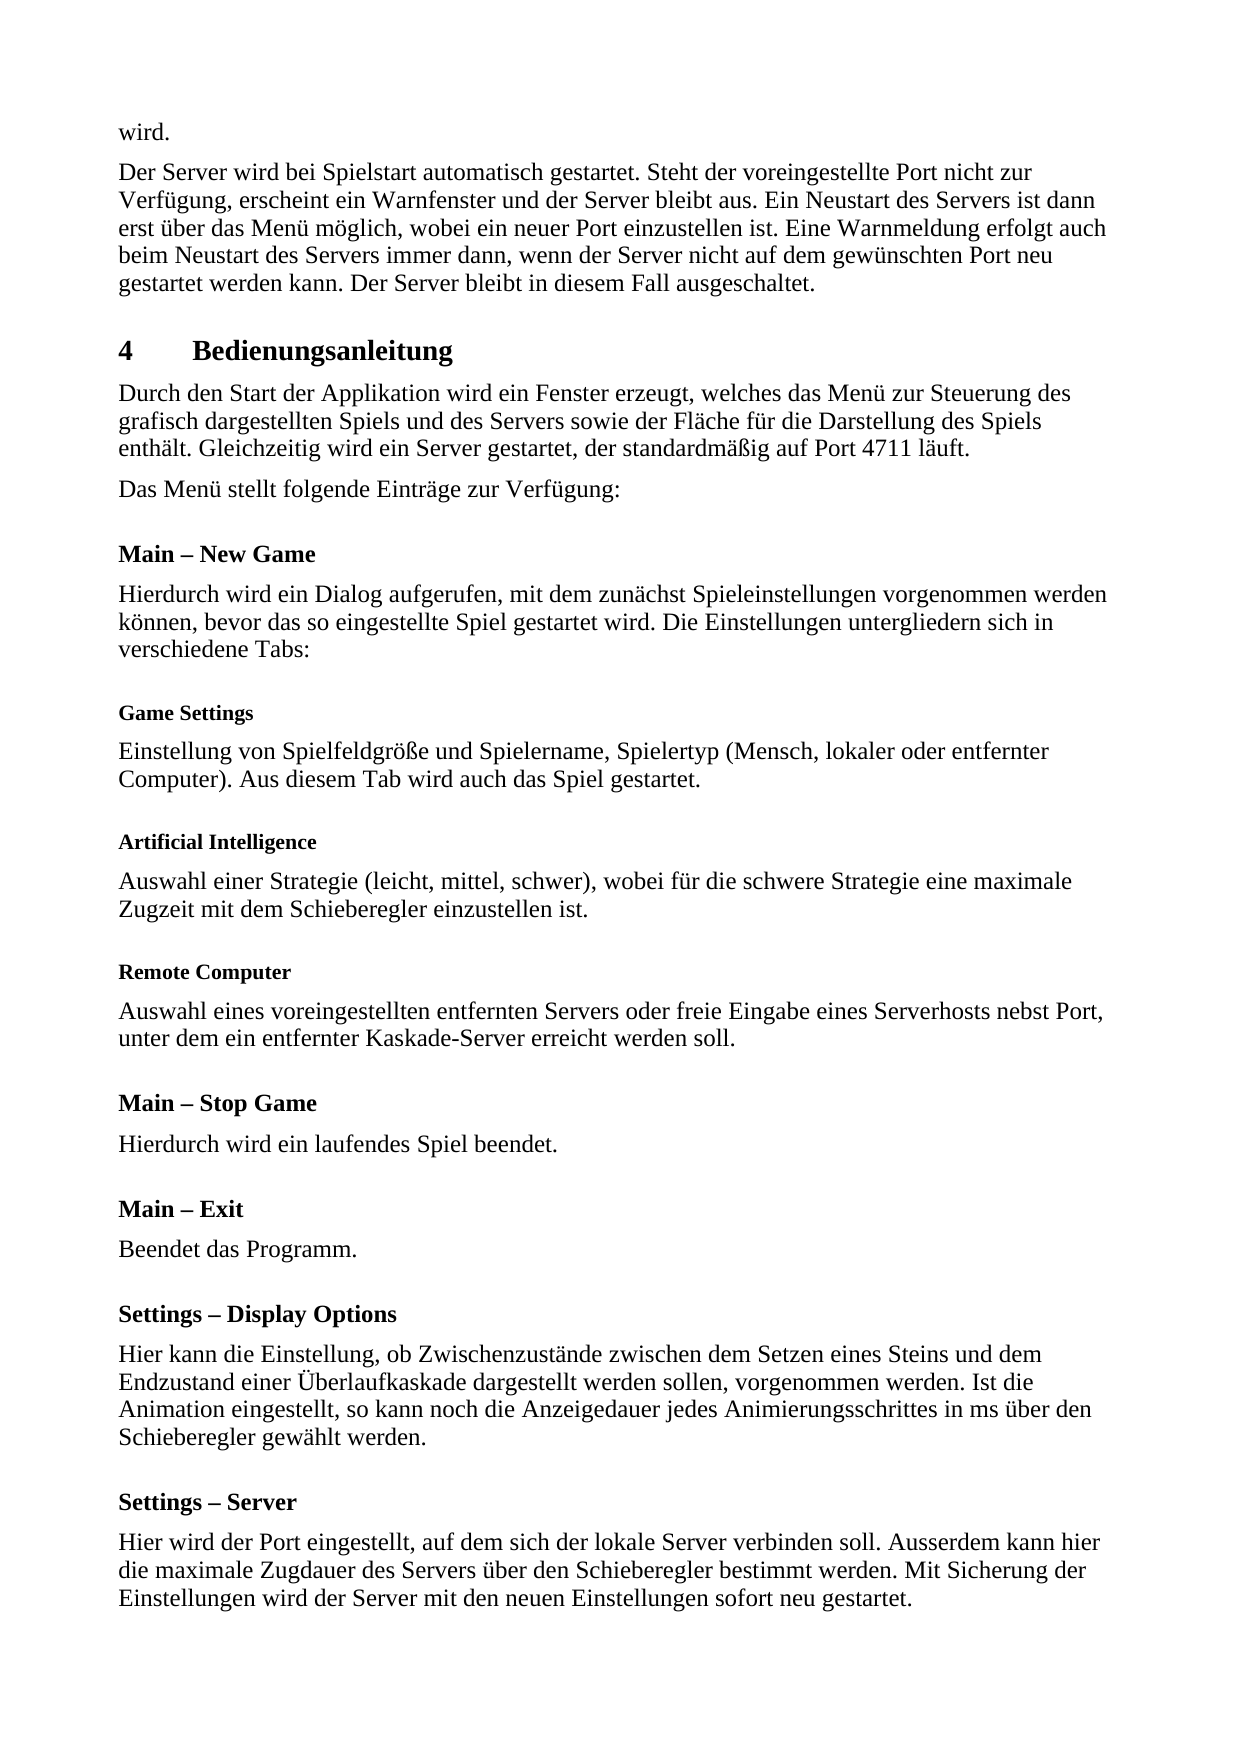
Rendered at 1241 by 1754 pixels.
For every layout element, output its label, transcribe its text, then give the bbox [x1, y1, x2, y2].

text wird. [118, 118, 1122, 146]
subtitle Main – New Game [118, 540, 1122, 567]
text Auswahl eines voreingestellten entfernten Servers oder freie Eingabe eines Serverhosts nebst Port, unter dem ein entfernter Kaskade-Server erreicht werden soll. [118, 997, 1122, 1052]
text Hierdurch wird ein Dialog aufgerufen, mit dem zunächst Spieleinstellungen vorgenommen werden können, bevor das so eingestellte Spiel gestartet wird. Die Einstellungen untergliedern sich in verschiedene Tabs: [118, 580, 1122, 663]
text Beendet das Programm. [118, 1235, 1122, 1263]
text Der Server wird bei Spielstart automatisch gestartet. Steht der voreingestellte Port nicht zur Verfügung, erscheint ein Warnfenster und der Server bleibt aus. Ein Neustart des Servers ist dann erst über das Menü möglich, wobei ein neuer Port einzustellen ist. Eine Warnmeldung erfolgt auch beim Neustart des Servers immer dann, wenn der Server nicht auf dem gewünschten Port neu gestartet werden kann. Der Server bleibt in diesem Fall ausgeschaltet. [118, 158, 1122, 297]
subtitle Artificial Intelligence [118, 830, 1122, 854]
subtitle Remote Computer [118, 960, 1122, 984]
text Auswahl einer Strategie (leicht, mittel, schwer), wobei für die schwere Strategie eine maximale Zugzeit mit dem Schieberegler einzustellen ist. [118, 867, 1122, 922]
subtitle Main – Stop Game [118, 1090, 1122, 1117]
subtitle 4 Bedienungsanleitung [118, 334, 1122, 367]
subtitle Settings – Server [118, 1488, 1122, 1516]
text Hier wird der Port eingestellt, auf dem sich der lokale Server verbinden soll. Ausserdem kann hier die maximale Zugdauer des Servers über den Schieberegler bestimmt werden. Mit Sicherung der Einstellungen wird der Server mit den neuen Einstellungen sofort neu gestartet. [118, 1528, 1122, 1612]
text Hier kann die Einstellung, ob Zwischenzustände zwischen dem Setzen eines Steins und dem Endzustand einer Überlaufkaskade dargestellt werden sollen, vorgenommen werden. Ist die Animation eingestellt, so kann noch die Anzeigedauer jedes Animierungsschrittes in ms über den Schieberegler gewählt werden. [118, 1340, 1122, 1451]
subtitle Main – Exit [118, 1195, 1122, 1222]
subtitle Settings – Display Options [118, 1300, 1122, 1328]
text Durch den Start der Applikation wird ein Fenster erzeugt, welches das Menü zur Steuerung des grafisch dargestellten Spiels und des Servers sowie der Fläche für die Darstellung des Spiels enthält. Gleichzeitig wird ein Server gestartet, der standardmäßig auf Port 4711 läuft. [118, 379, 1122, 462]
text Hierdurch wird ein laufendes Spiel beendet. [118, 1130, 1122, 1157]
text Das Menü stellt folgende Einträge zur Verfügung: [118, 475, 1122, 502]
text Einstellung von Spielfeldgröße und Spielername, Spielertyp (Mensch, lokaler oder entfernter Computer). Aus diesem Tab wird auch das Spiel gestartet. [118, 737, 1122, 793]
subtitle Game Settings [118, 701, 1122, 725]
